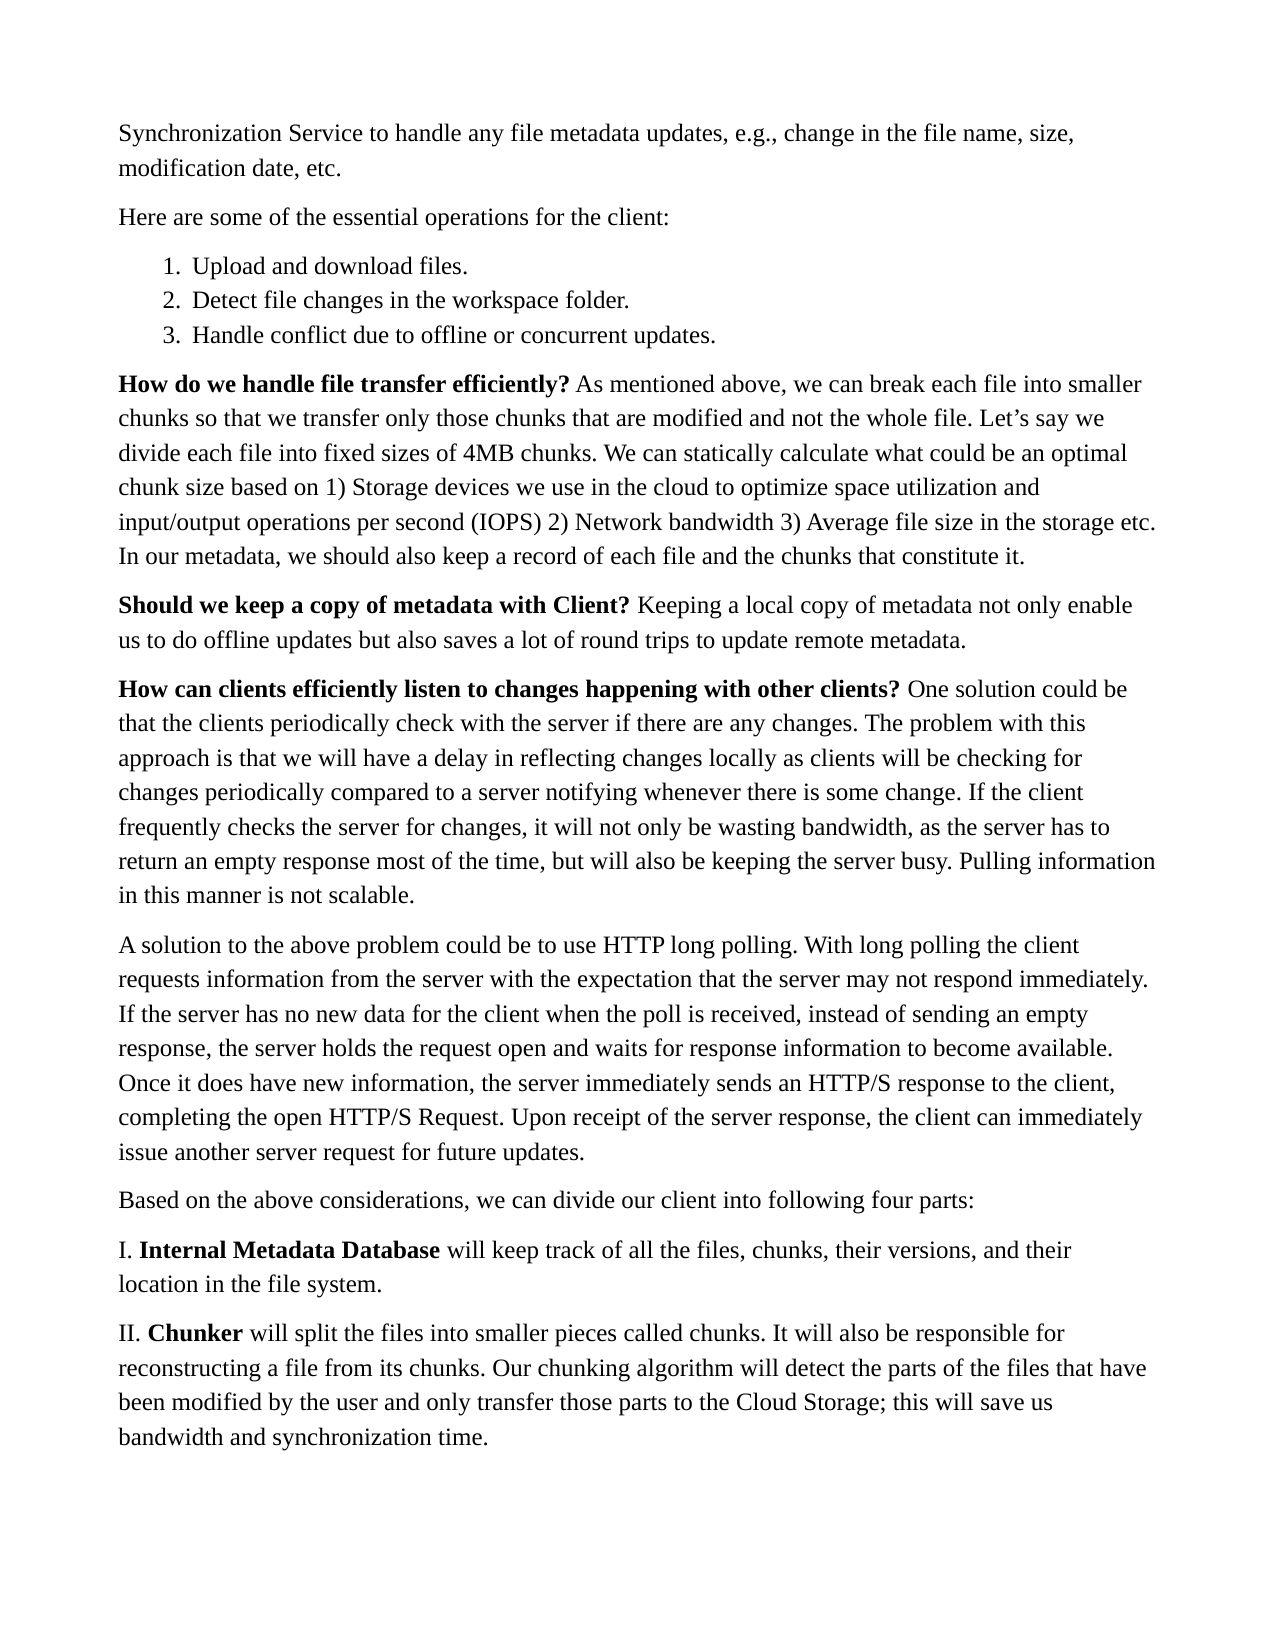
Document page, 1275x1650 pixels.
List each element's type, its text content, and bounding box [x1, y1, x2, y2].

text Synchronization Service to handle any file metadata updates, e.g., change in the file name, size, modification date, etc. [118, 118, 1157, 181]
text I. Internal Metadata Database will keep track of all the files, chunks, their versions, and their location in the file system. [118, 1235, 1157, 1298]
list Upload and download files. [162, 251, 1157, 279]
list Detect file changes in the workspace folder. [162, 285, 1157, 314]
text A solution to the above problem could be to use HTTP long polling. With long polling the client requests information from the server with the expectation that the server may not respond immediately. If the server has no new data for the client when the poll is received, instead of sending an empty response, the server holds the request open and waits for response information to become available. Once it does have new information, the server immediately sends an HTTP/S response to the client, completing the open HTTP/S Request. Upon receipt of the server response, the client can immediately issue another server request for future updates. [118, 930, 1157, 1165]
text Based on the above considerations, we can divide our client into following four parts: [118, 1186, 1157, 1214]
list Handle conflict due to offline or concurrent updates. [162, 320, 1157, 348]
text Should we keep a copy of metadata with Client? Keeping a local copy of metadata not only enable us to do offline updates but also saves a lot of round trips to update remote metadata. [118, 590, 1157, 653]
text How can clients efficiently listen to changes happening with other clients? One solution could be that the clients periodically check with the server if there are any changes. The problem with this approach is that we will have a delay in reflecting changes locally as clients will be checking for changes periodically compared to a server notifying whenever there is some change. If the client frequently checks the server for changes, it will not only be wasting bandwidth, as the server has to return an empty response most of the time, but will also be keeping the server busy. Pulling information in this manner is not scalable. [118, 674, 1157, 909]
text II. Chunker will split the files into smaller pieces called chunks. It will also be responsible for reconstructing a file from its chunks. Our chunking algorithm will detect the parts of the files that have been modified by the user and only transfer those parts to the Cloud Storage; this will save us bandwidth and synchronization time. [118, 1318, 1157, 1450]
text Here are some of the essential operations for the client: [118, 202, 1157, 230]
text How do we handle file transfer efficiently? As mentioned above, we can break each file into smaller chunks so that we transfer only those chunks that are modified and not the whole file. Let’s say we divide each file into fixed sizes of 4MB chunks. We can statically calculate what could be an optimal chunk size based on 1) Storage devices we use in the cloud to optimize space utilization and input/output operations per second (IOPS) 2) Network bandwidth 3) Average file size in the storage etc. In our metadata, we should also keep a record of each file and the chunks that constitute it. [118, 369, 1157, 570]
